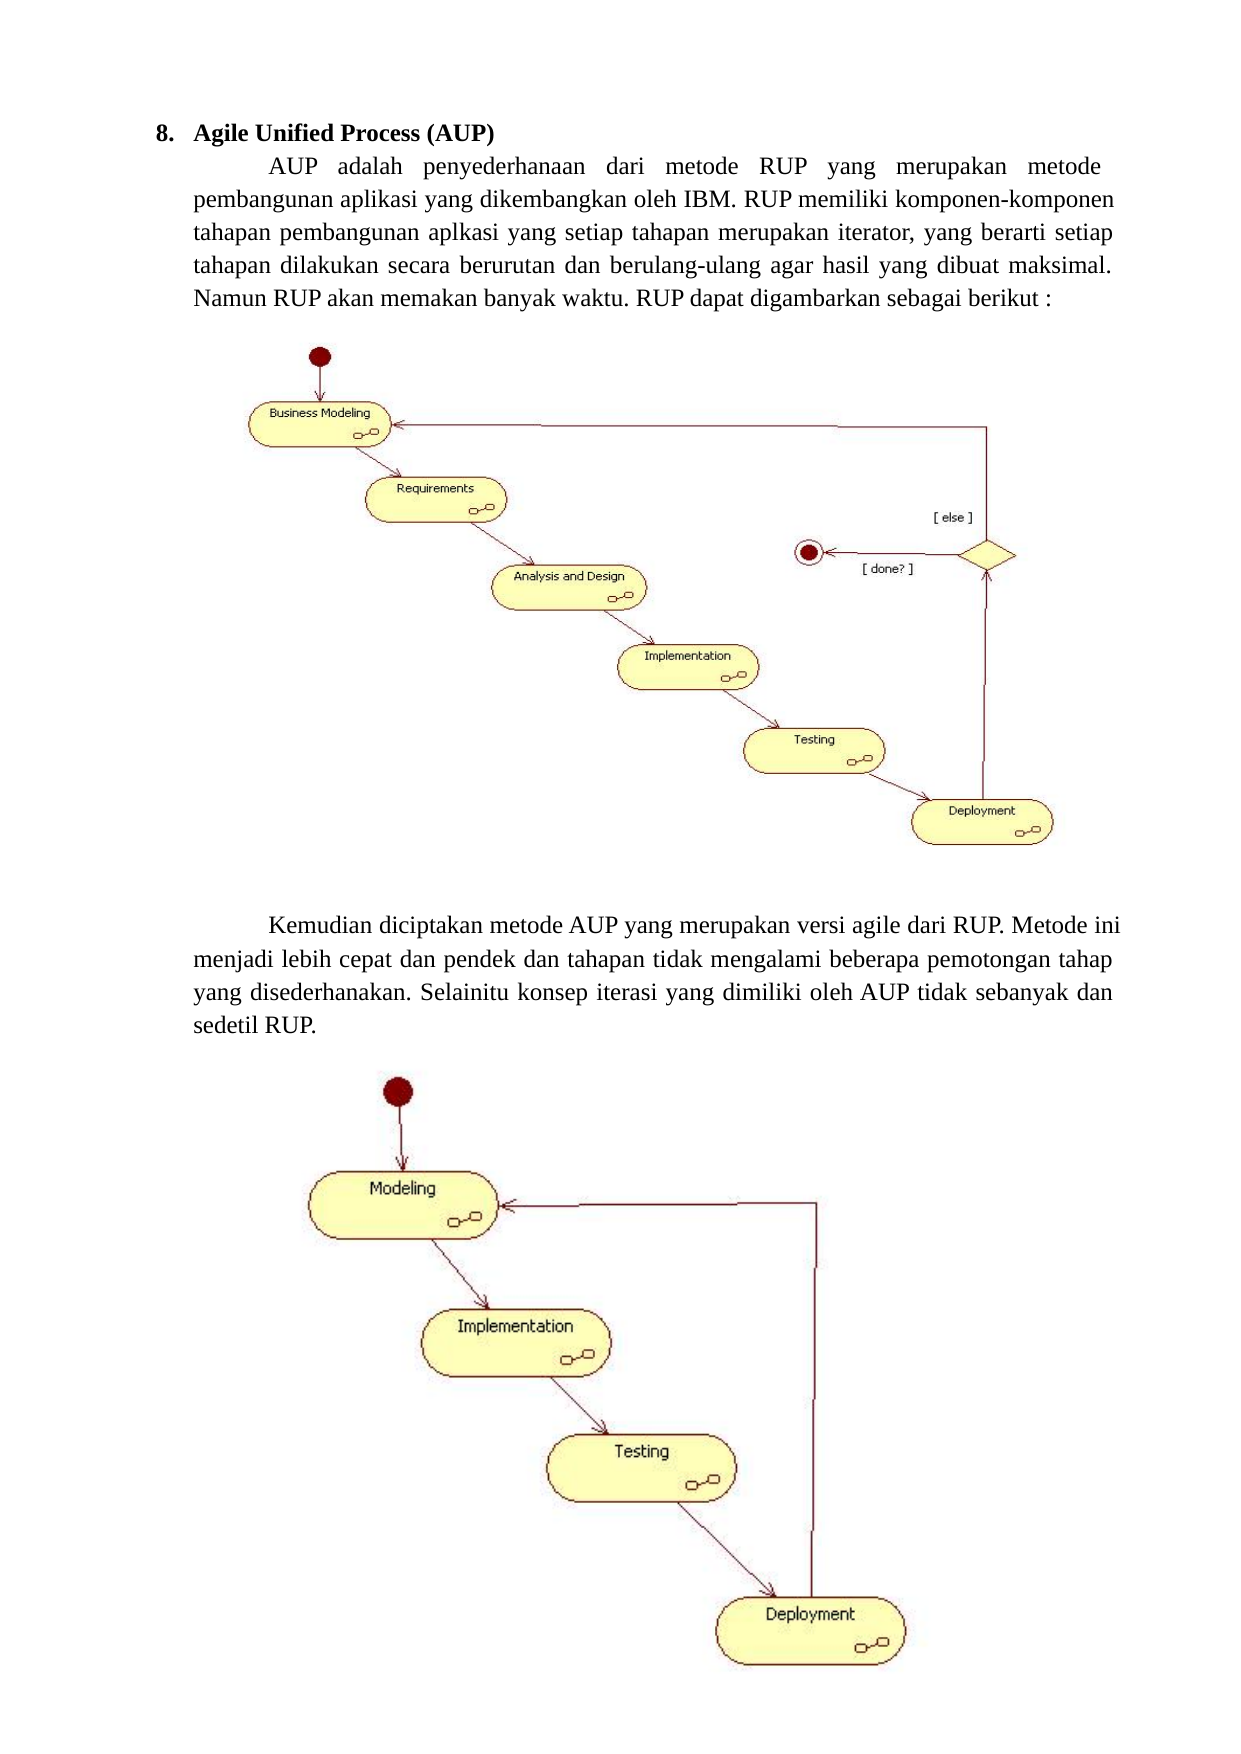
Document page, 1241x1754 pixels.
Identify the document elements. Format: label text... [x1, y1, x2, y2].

text Kemudian diciptakan metode AUP yang merupakan versi agile dari RUP. Metode ini menjadi lebih cepat dan pendek dan tahapan tidak mengalami beberapa pemotongan tahap yang disederhanakan. Selainitu konsep iterasi yang dimiliki oleh AUP tidak sebanyak dan sedetil RUP. [118, 911, 1122, 1038]
picture [225, 326, 1077, 866]
picture [277, 1046, 938, 1697]
list Agile Unified Process (AUP) [156, 118, 1122, 147]
text AUP adalah penyederhanaan dari metode RUP yang merupakan metode pembangunan aplikasi yang dikembangkan oleh IBM. RUP memiliki komponen-komponen tahapan pembangunan aplkasi yang setiap tahapan merupakan iterator, yang berarti setiap tahapan dilakukan secara berurutan dan berulang-ulang agar hasil yang dibuat maksimal. Namun RUP akan memakan banyak waktu. RUP dapat digambarkan sebagai berikut : [118, 151, 1122, 312]
